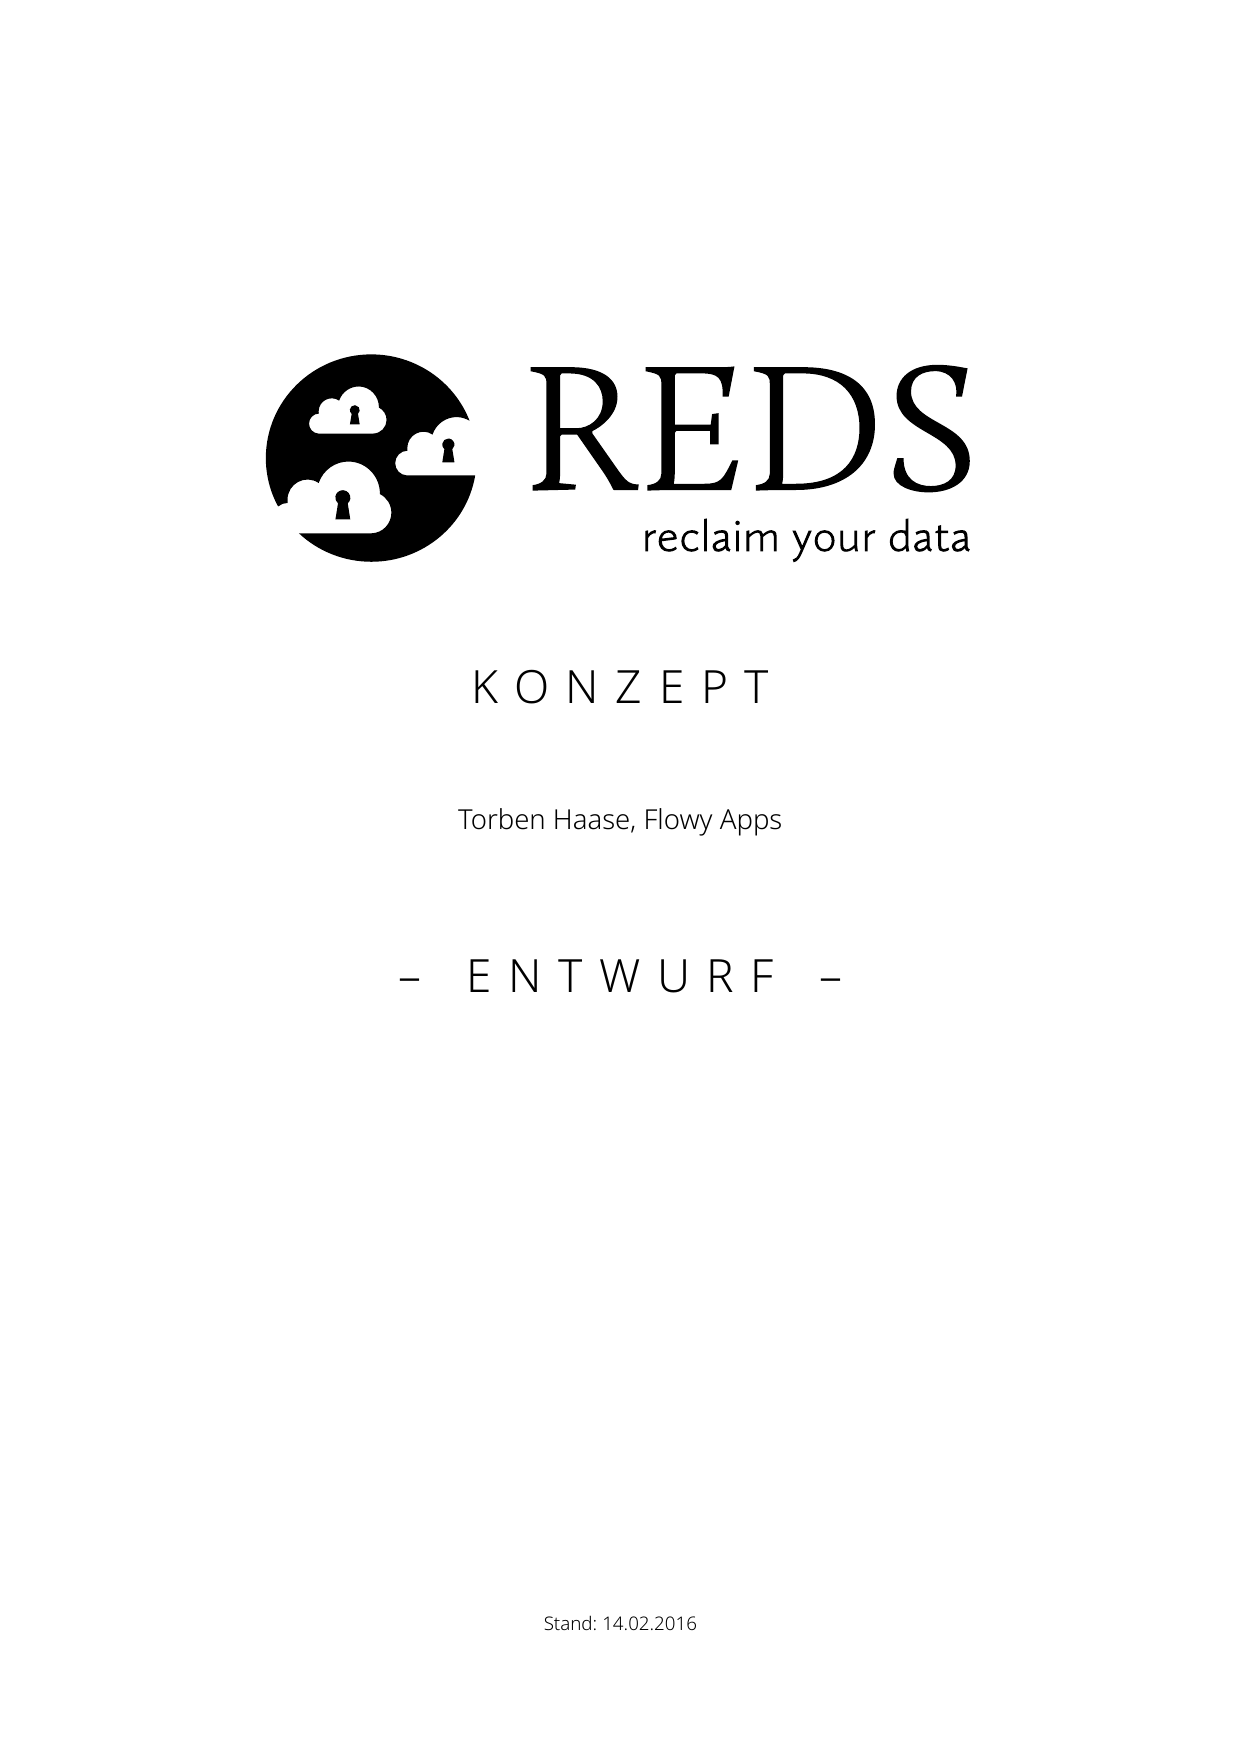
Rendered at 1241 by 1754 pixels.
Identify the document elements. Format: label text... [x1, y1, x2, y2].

title – Entwurf – [118, 944, 1122, 1006]
title Konzept [118, 654, 1122, 716]
subtitle Torben Haase, Flowy Apps [118, 800, 1122, 837]
